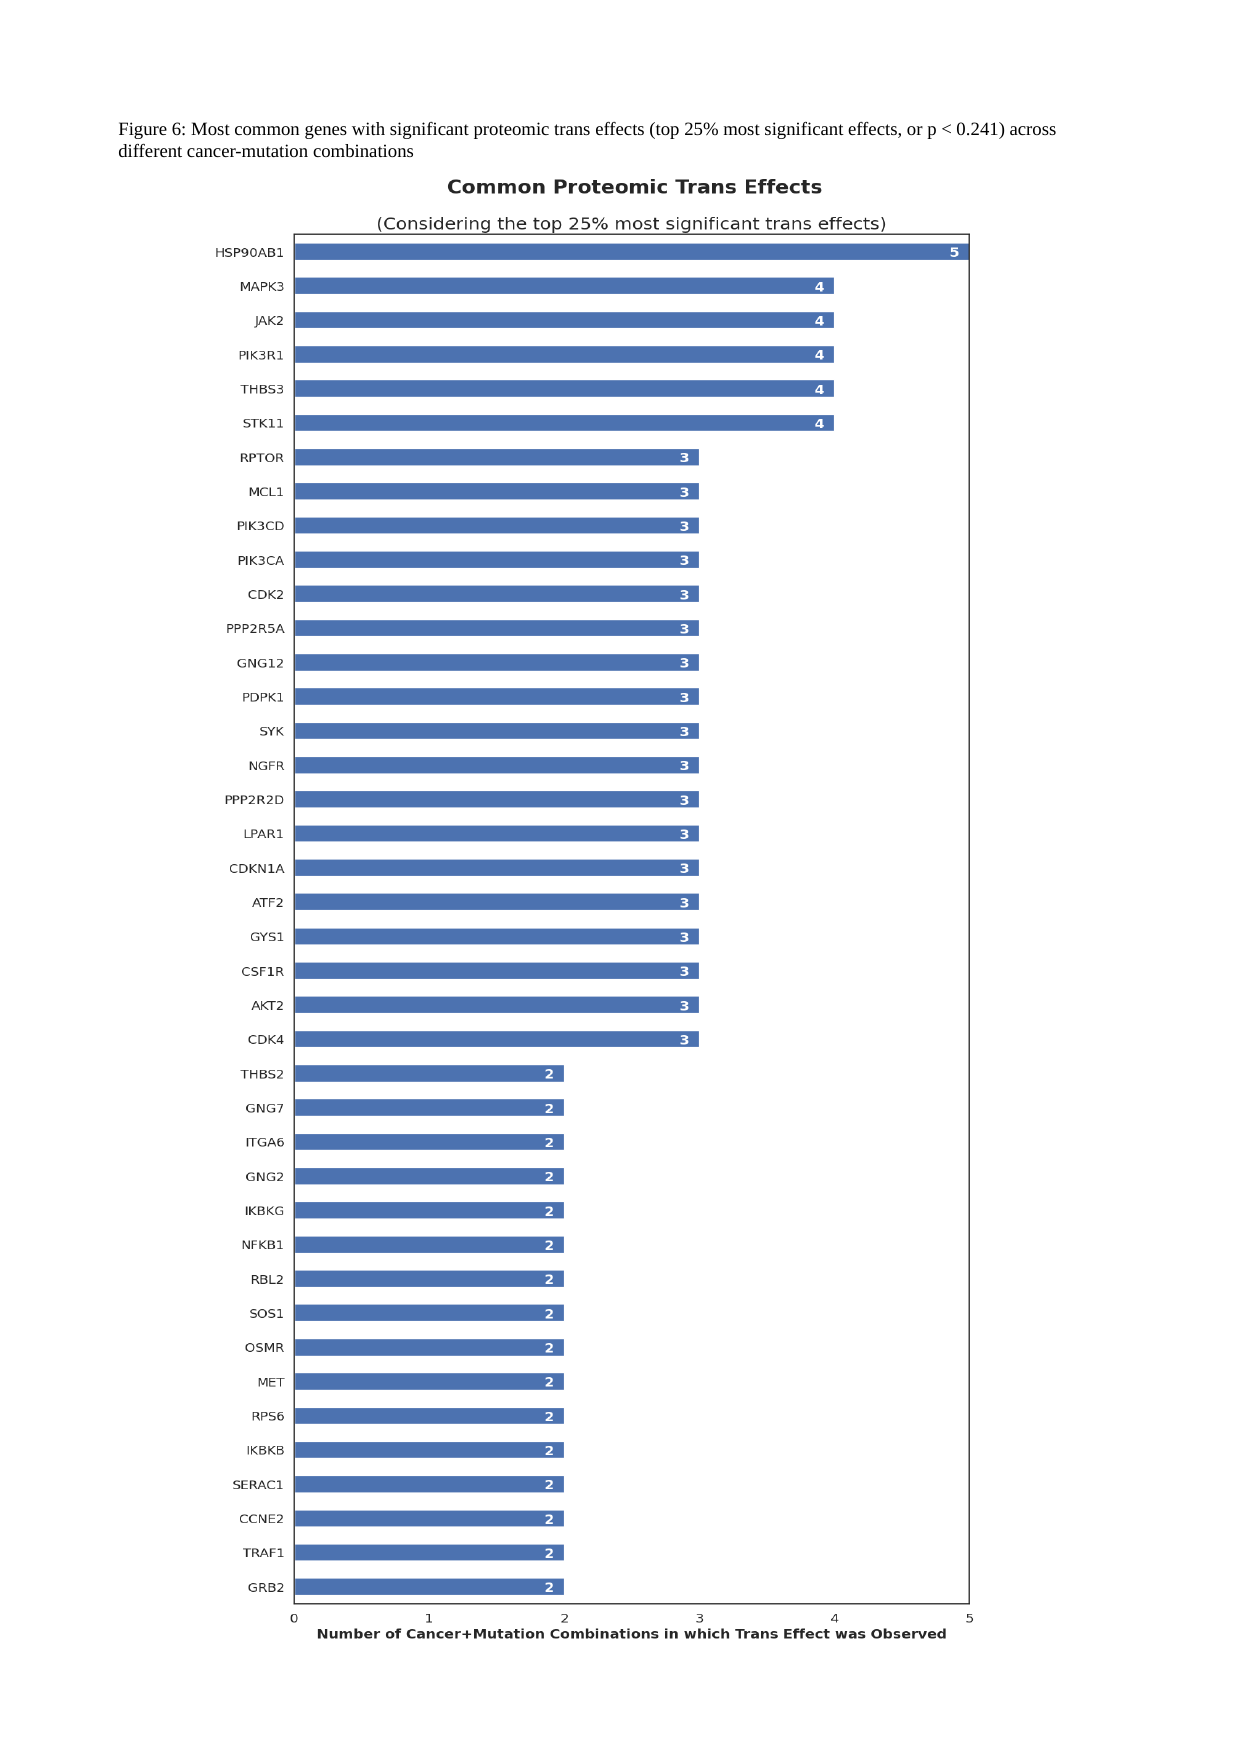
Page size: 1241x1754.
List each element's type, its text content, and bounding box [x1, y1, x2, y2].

picture [207, 172, 978, 1652]
text Figure 6: Most common genes with significant proteomic trans effects (top 25% most significant effects, or p < 0.241) across different cancer-mutation combinations [118, 118, 1122, 161]
